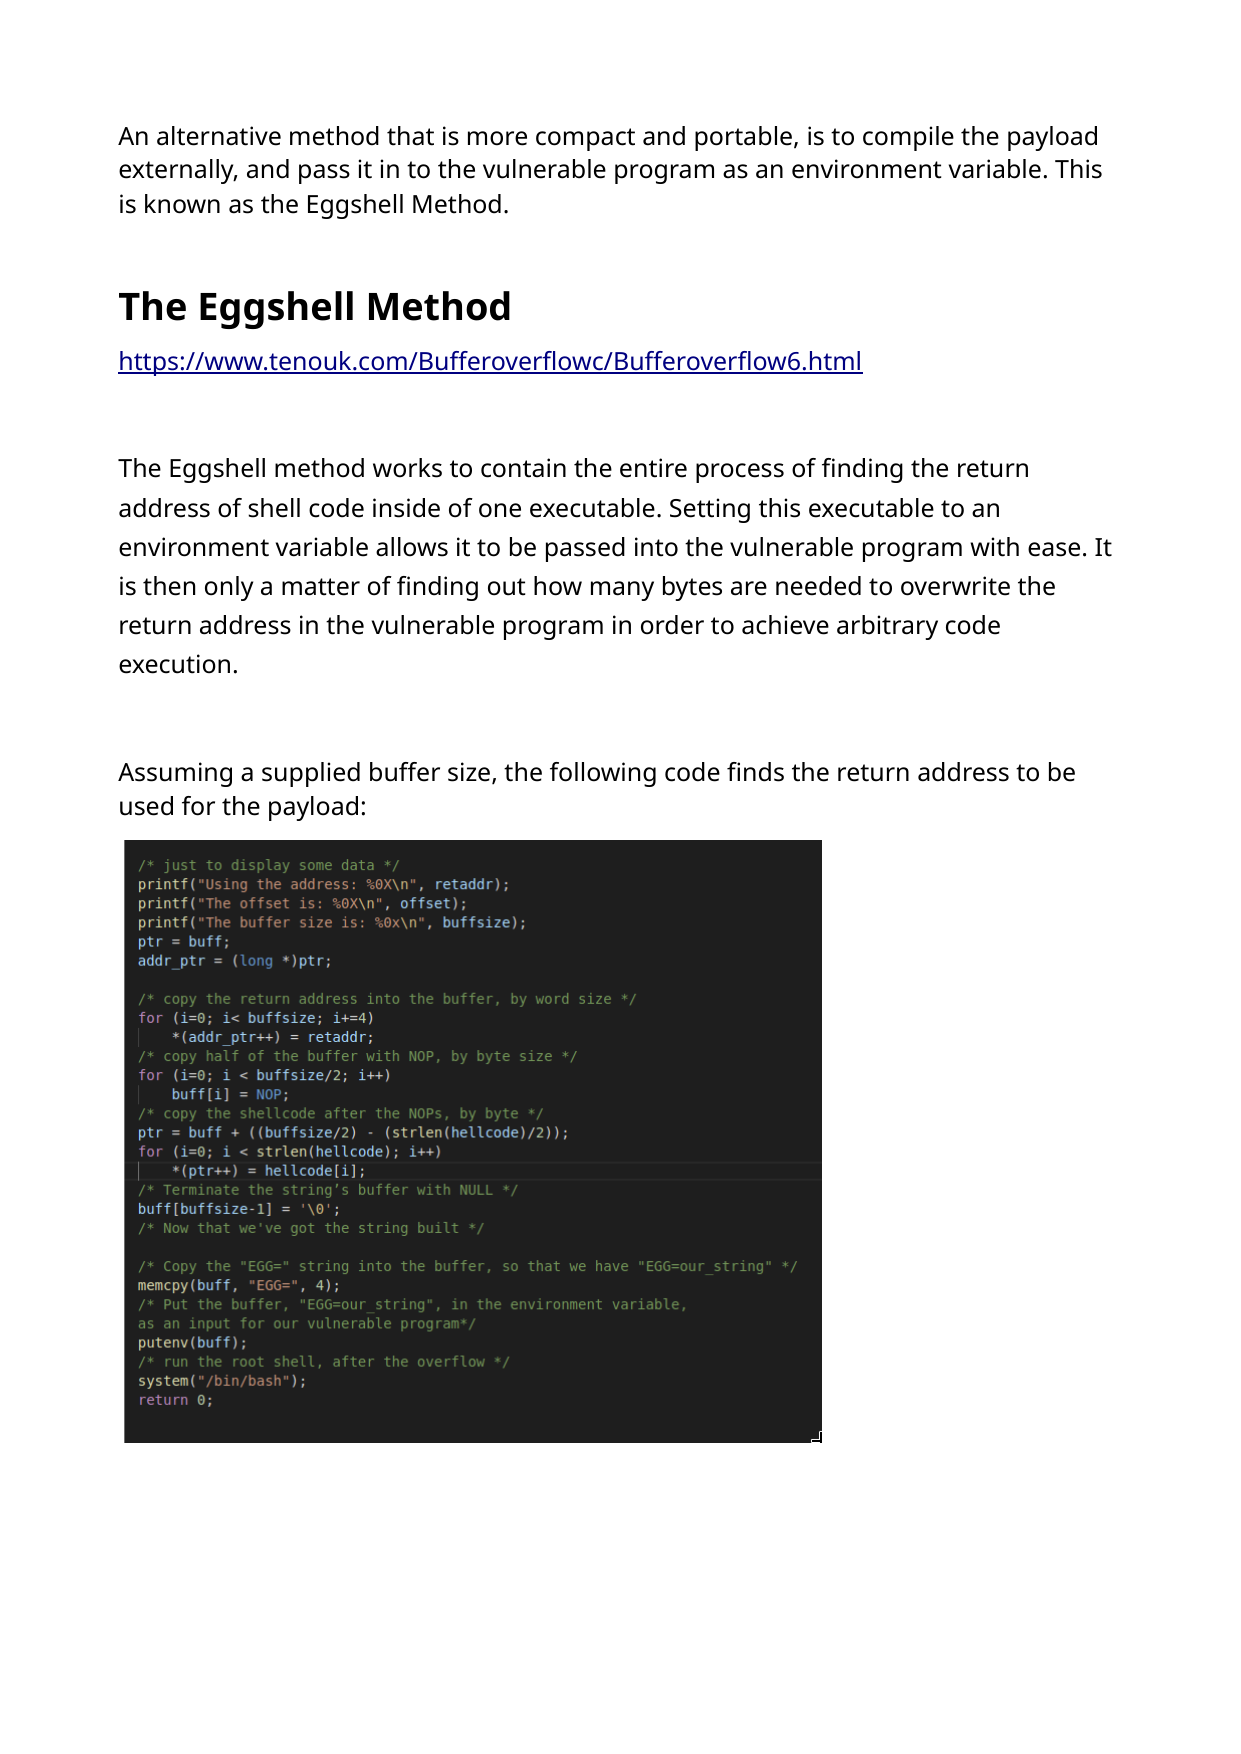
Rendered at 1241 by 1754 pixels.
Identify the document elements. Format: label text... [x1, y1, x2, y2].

text An alternative method that is more compact and portable, is to compile the payload externally, and pass it in to the vulnerable program as an environment variable. This is known as the Eggshell Method. [118, 118, 1122, 220]
picture [124, 840, 822, 1443]
subtitle The Eggshell Method [118, 279, 1122, 331]
text Assuming a supplied buffer size, the following code finds the return address to be used for the payload: [118, 754, 1122, 822]
text The Eggshell method works to contain the entire process of finding the return address of shell code inside of one executable. Setting this executable to an environment variable allows it to be passed into the vulnerable program with ease. It is then only a matter of finding out how many bytes are needed to overwrite the return address in the vulnerable program in order to achieve arbitrary code execution. [118, 451, 1122, 681]
text https://www.tenouk.com/Bufferoverflowc/Bufferoverflow6.html [118, 343, 1122, 378]
